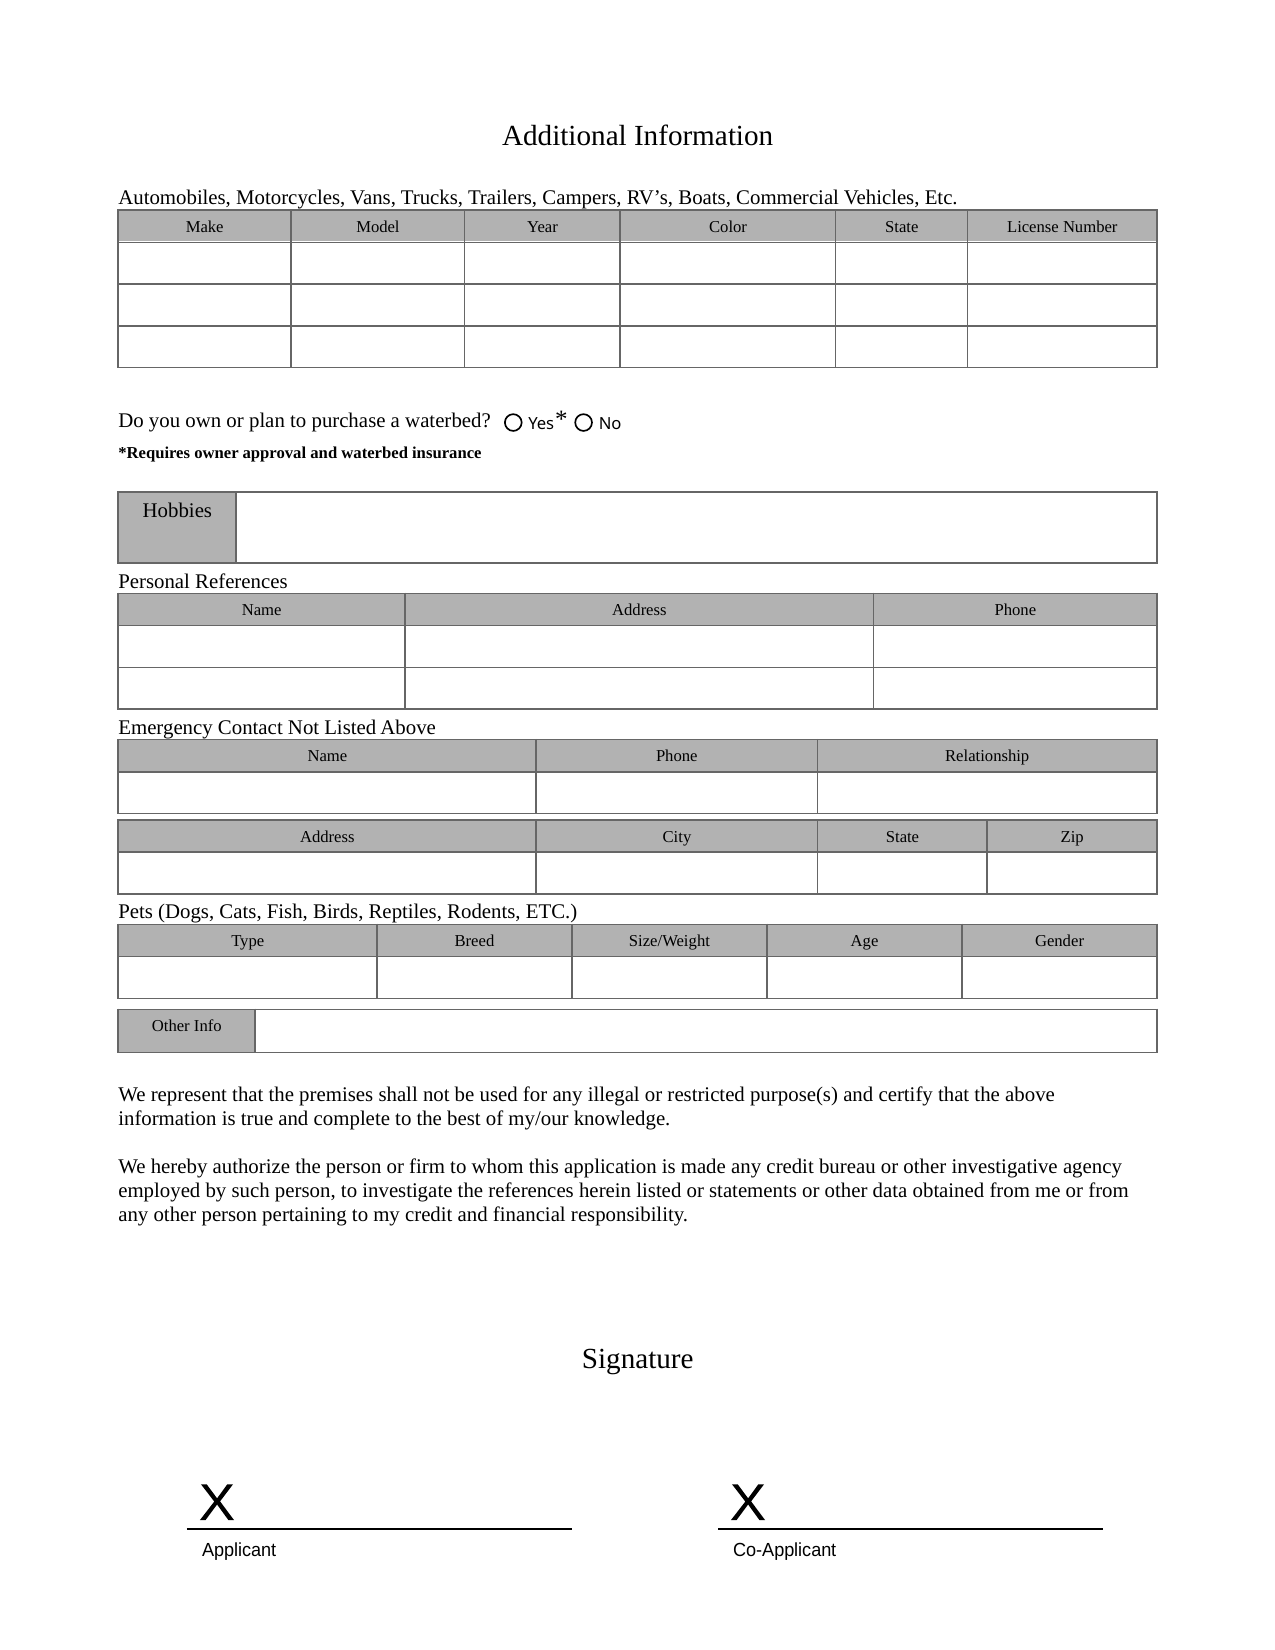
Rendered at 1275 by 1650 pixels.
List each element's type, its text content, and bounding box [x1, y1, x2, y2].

table_header State [818, 821, 986, 851]
table_cell [119, 668, 404, 708]
table_cell [119, 243, 290, 283]
table_header [237, 493, 1156, 562]
table_header Type [119, 925, 376, 956]
table_header Other Info [119, 1010, 254, 1052]
text Do you own or plan to purchase a waterbed? [118, 402, 503, 443]
table_cell [465, 243, 619, 283]
table_header Year [465, 211, 619, 241]
table_cell [988, 853, 1156, 893]
table_cell [465, 327, 619, 367]
table_header Model [292, 211, 464, 241]
table_cell [874, 668, 1156, 708]
table_header Color [621, 211, 835, 241]
table_cell [963, 957, 1156, 997]
table_cell [119, 626, 404, 667]
text Automobiles, Motorcycles, Vans, Trucks, Trailers, Campers, RV’s, Boats, Commercial Vehicles, Etc. [118, 185, 1157, 209]
table_header Age [768, 925, 961, 956]
text [629, 402, 1157, 443]
table_cell [119, 285, 290, 325]
table_cell [537, 853, 817, 893]
text We represent that the premises shall not be used for any illegal or restricted purpose(s) and certify that the above information is true and complete to the best of my/our knowledge. [118, 1082, 1157, 1130]
table_header State [836, 211, 967, 241]
table_cell [292, 327, 464, 367]
text Additional Information [118, 118, 1157, 152]
text Signature [118, 1341, 1157, 1375]
text * [555, 402, 574, 443]
table_cell [292, 243, 464, 283]
table_cell [621, 327, 835, 367]
table_cell [406, 626, 873, 667]
table_header Relationship [818, 740, 1156, 771]
table_header Gender [963, 925, 1156, 956]
table_cell [836, 285, 967, 325]
table_header Name [119, 740, 535, 771]
table_header Phone [537, 740, 817, 771]
text Pets (Dogs, Cats, Fish, Birds, Reptiles, Rodents, ETC.) [118, 899, 1157, 923]
table_cell [119, 957, 376, 997]
table_cell [836, 243, 967, 283]
table_header Address [406, 594, 873, 625]
text We hereby authorize the person or firm to whom this application is made any credit bureau or other investigative agency employed by such person, to investigate the references herein listed or statements or other data obtained from me or from any other person pertaining to my credit and financial responsibility. [118, 1154, 1157, 1226]
table_header Address [119, 821, 535, 851]
table_header Make [119, 211, 290, 241]
table_cell [968, 285, 1156, 325]
table_cell [621, 243, 835, 283]
table_cell [968, 243, 1156, 283]
text Emergency Contact Not Listed Above [118, 715, 1157, 739]
table_cell [292, 285, 464, 325]
table_cell [573, 957, 766, 997]
table_cell [968, 327, 1156, 367]
text *Requires owner approval and waterbed insurance [118, 443, 1157, 462]
table_header Breed [378, 925, 571, 956]
table_cell [537, 773, 817, 813]
table_cell [836, 327, 967, 367]
table_header Phone [874, 594, 1156, 625]
table_cell [818, 853, 986, 893]
table_cell [621, 285, 835, 325]
table_header License Number [968, 211, 1156, 241]
table_header City [537, 821, 817, 851]
table_cell [874, 626, 1156, 667]
table_header [256, 1010, 1156, 1052]
table_cell [406, 668, 873, 708]
table_cell [119, 773, 535, 813]
table_header Zip [988, 821, 1156, 851]
table_header Name [119, 594, 404, 625]
table_cell [119, 327, 290, 367]
table_header Size/Weight [573, 925, 766, 956]
table_cell [465, 285, 619, 325]
table_cell [768, 957, 961, 997]
table_cell [818, 773, 1156, 813]
table_cell [378, 957, 571, 997]
table_header Hobbies [119, 493, 235, 562]
table_cell [119, 853, 535, 893]
text Personal References [118, 568, 1157, 593]
